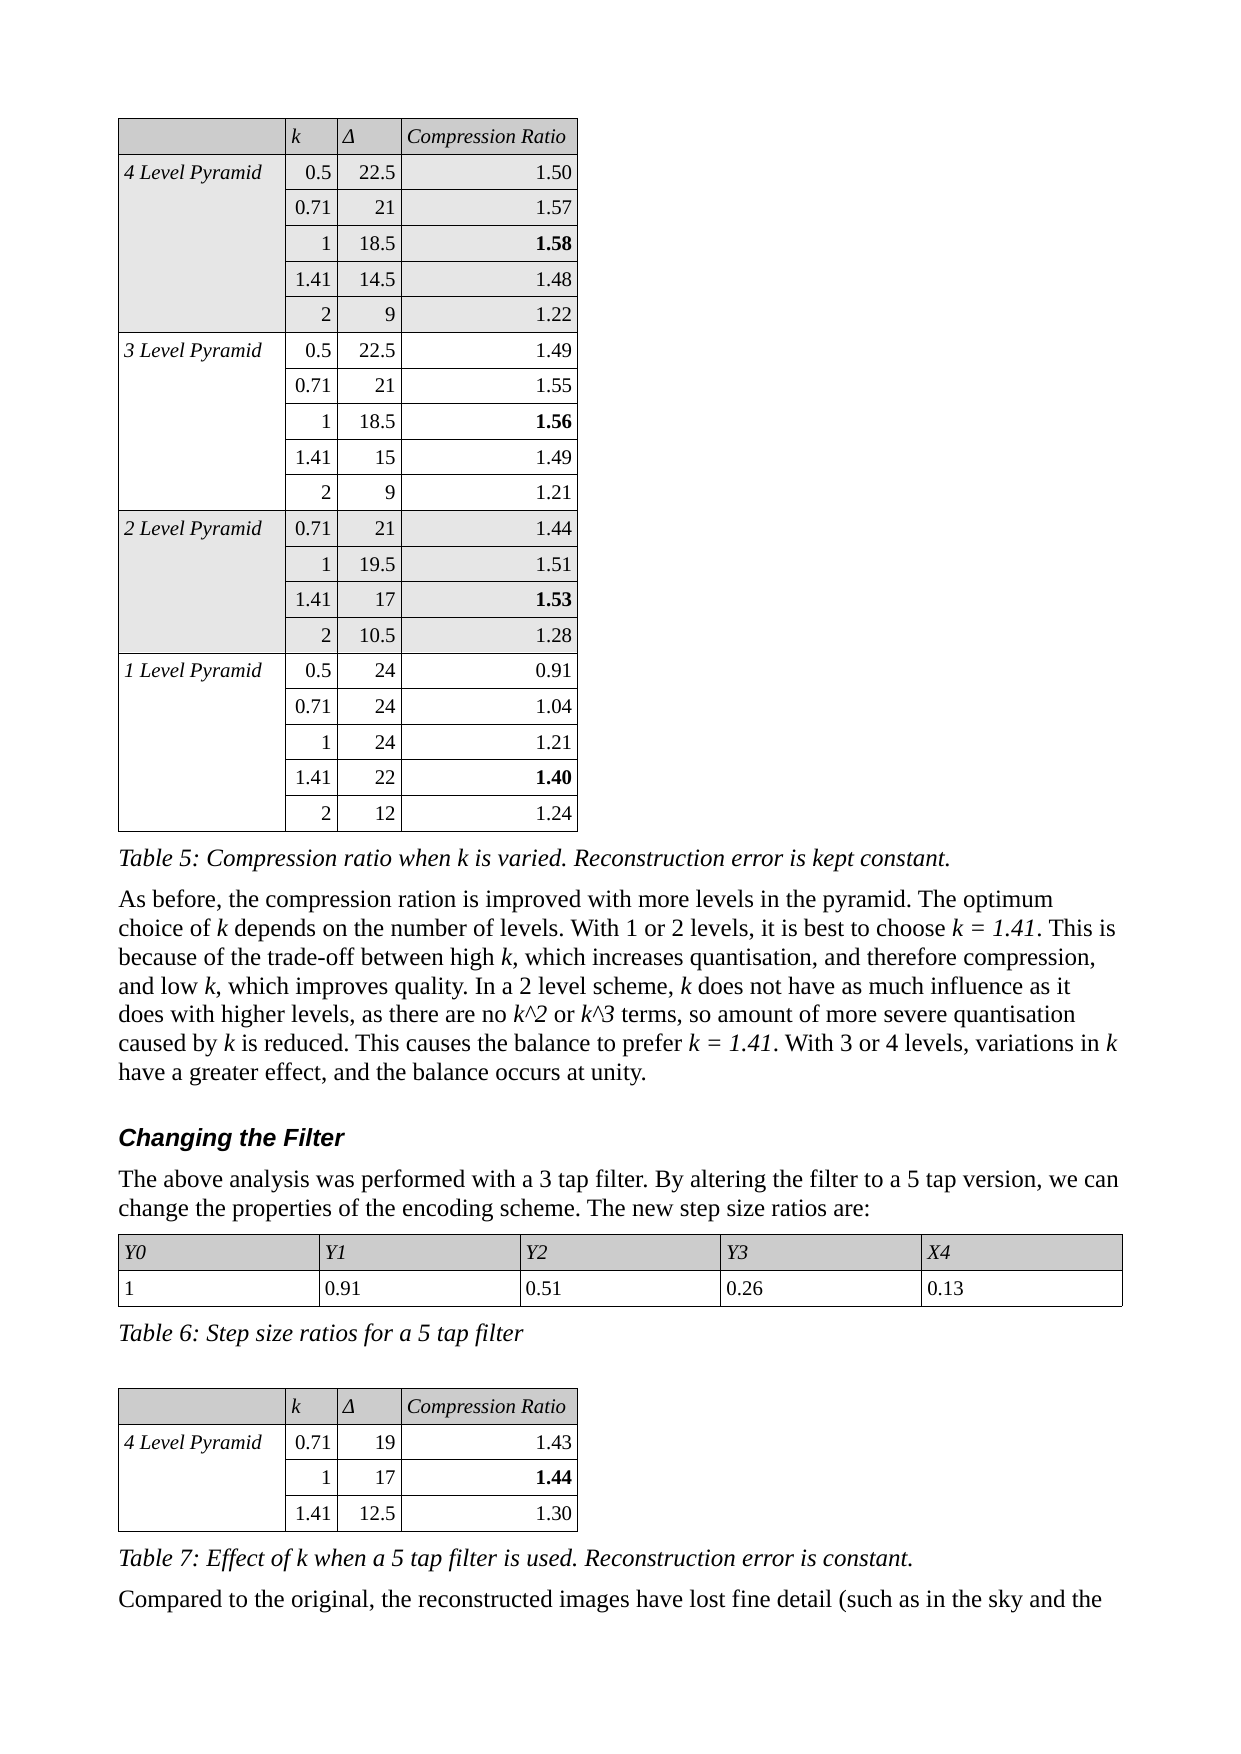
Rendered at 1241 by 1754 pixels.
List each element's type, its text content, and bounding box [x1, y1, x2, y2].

table_cell 1.04 [402, 689, 577, 724]
table_cell 1.57 [402, 190, 577, 225]
table_header [119, 1389, 285, 1424]
table_cell 0.5 [286, 155, 337, 189]
table_cell 1.49 [402, 440, 577, 474]
table_cell 1 [286, 547, 337, 581]
table_header k [286, 119, 337, 154]
table_cell 1.43 [402, 1425, 577, 1459]
table_cell 12 [338, 796, 401, 831]
table_cell 1.55 [402, 369, 577, 403]
table_header Y1 [320, 1235, 520, 1270]
table_cell 1.51 [402, 547, 577, 581]
subtitle Changing the Filter [118, 1123, 1122, 1152]
table_cell 1.50 [402, 155, 577, 189]
table_cell 9 [338, 475, 401, 510]
table_cell 1.41 [286, 1496, 337, 1531]
table_cell 19 [338, 1425, 401, 1459]
table_cell 1 [286, 725, 337, 759]
table_header k [286, 1389, 337, 1424]
text Compared to the original, the reconstructed images have lost fine detail (such as in the sky and the [118, 1584, 1122, 1613]
table_cell 1.41 [286, 582, 337, 617]
table_cell 22 [338, 760, 401, 795]
table_cell 1 Level Pyramid [119, 654, 285, 831]
table_cell 1.21 [402, 475, 577, 510]
table_cell 21 [338, 190, 401, 225]
table_header Δ [338, 119, 401, 154]
table_cell 24 [338, 689, 401, 724]
table_cell 18.5 [338, 404, 401, 439]
table_header Y0 [119, 1235, 319, 1270]
table_header Δ [338, 1389, 401, 1424]
table_cell 1 [119, 1271, 319, 1306]
table_cell 1 [286, 404, 337, 439]
table_cell 0.5 [286, 654, 337, 688]
table_cell 0.51 [521, 1271, 720, 1306]
table_cell 2 Level Pyramid [119, 511, 285, 652]
table_cell 1 [286, 1460, 337, 1495]
text The above analysis was performed with a 3 tap filter. By altering the filter to a 5 tap version, we can change the properties of the encoding scheme. The new step size ratios are: [118, 1164, 1122, 1222]
table_cell 1.44 [402, 511, 577, 546]
table_cell 22.5 [338, 155, 401, 189]
table_cell 1 [286, 226, 337, 261]
table_cell 1.30 [402, 1496, 577, 1531]
table_cell 14.5 [338, 262, 401, 296]
table_cell 1.41 [286, 440, 337, 474]
table_cell 1.58 [402, 226, 577, 261]
table_cell 0.71 [286, 689, 337, 724]
table_cell 1.40 [402, 760, 577, 795]
table_cell 0.91 [320, 1271, 520, 1306]
table_cell 4 Level Pyramid [119, 155, 285, 332]
table_cell 1.49 [402, 333, 577, 367]
table_cell 10.5 [338, 618, 401, 652]
table_cell 22.5 [338, 333, 401, 367]
table_cell 0.13 [922, 1271, 1122, 1306]
table_cell 17 [338, 1460, 401, 1495]
table_cell 4 Level Pyramid [119, 1425, 285, 1531]
table_cell 1.24 [402, 796, 577, 831]
table_cell 17 [338, 582, 401, 617]
table_cell 24 [338, 725, 401, 759]
table_cell 2 [286, 297, 337, 332]
table_cell 12.5 [338, 1496, 401, 1531]
text As before, the compression ration is improved with more levels in the pyramid. The optimum choice of k depends on the number of levels. With 1 or 2 levels, it is best to choose k = 1.41. This is because of the trade-off between high k, which increases quantisation, and therefore compression, and low k, which improves quality. In a 2 level scheme, k does not have as much influence as it does with higher levels, as there are no k^2 or k^3 terms, so amount of more severe quantisation caused by k is reduced. This causes the balance to prefer k = 1.41. With 3 or 4 levels, variations in k have a greater effect, and the balance occurs at unity. [118, 884, 1122, 1086]
table_cell 0.71 [286, 1425, 337, 1459]
table_cell 1.53 [402, 582, 577, 617]
table_cell 15 [338, 440, 401, 474]
table_cell 1.44 [402, 1460, 577, 1495]
table_cell 2 [286, 475, 337, 510]
table_cell 1.48 [402, 262, 577, 296]
table_cell 19.5 [338, 547, 401, 581]
table_header X4 [922, 1235, 1122, 1270]
table_cell 24 [338, 654, 401, 688]
table_cell 1.41 [286, 760, 337, 795]
table_cell 1.41 [286, 262, 337, 296]
table_cell 1.28 [402, 618, 577, 652]
table_cell 0.91 [402, 654, 577, 688]
table_cell 0.5 [286, 333, 337, 367]
table_cell 18.5 [338, 226, 401, 261]
text Table 7: Effect of k when a 5 tap filter is used. Reconstruction error is constant. [118, 1543, 1122, 1572]
table_cell 2 [286, 796, 337, 831]
table_cell 0.71 [286, 369, 337, 403]
table_header Compression Ratio [402, 1389, 577, 1424]
table_cell 1.56 [402, 404, 577, 439]
table_cell 9 [338, 297, 401, 332]
table_cell 1.21 [402, 725, 577, 759]
table_header Y2 [521, 1235, 720, 1270]
table_header Y3 [721, 1235, 921, 1270]
table_cell 0.71 [286, 511, 337, 546]
table_cell 1.22 [402, 297, 577, 332]
table_cell 0.71 [286, 190, 337, 225]
table_cell 21 [338, 511, 401, 546]
table_cell 2 [286, 618, 337, 652]
table_cell 21 [338, 369, 401, 403]
text Table 6: Step size ratios for a 5 tap filter [118, 1318, 1122, 1347]
table_header Compression Ratio [402, 119, 577, 154]
text Table 5: Compression ratio when k is varied. Reconstruction error is kept constant. [118, 843, 1122, 872]
table_header [119, 119, 285, 154]
table_cell 3 Level Pyramid [119, 333, 285, 510]
table_cell 0.26 [721, 1271, 921, 1306]
